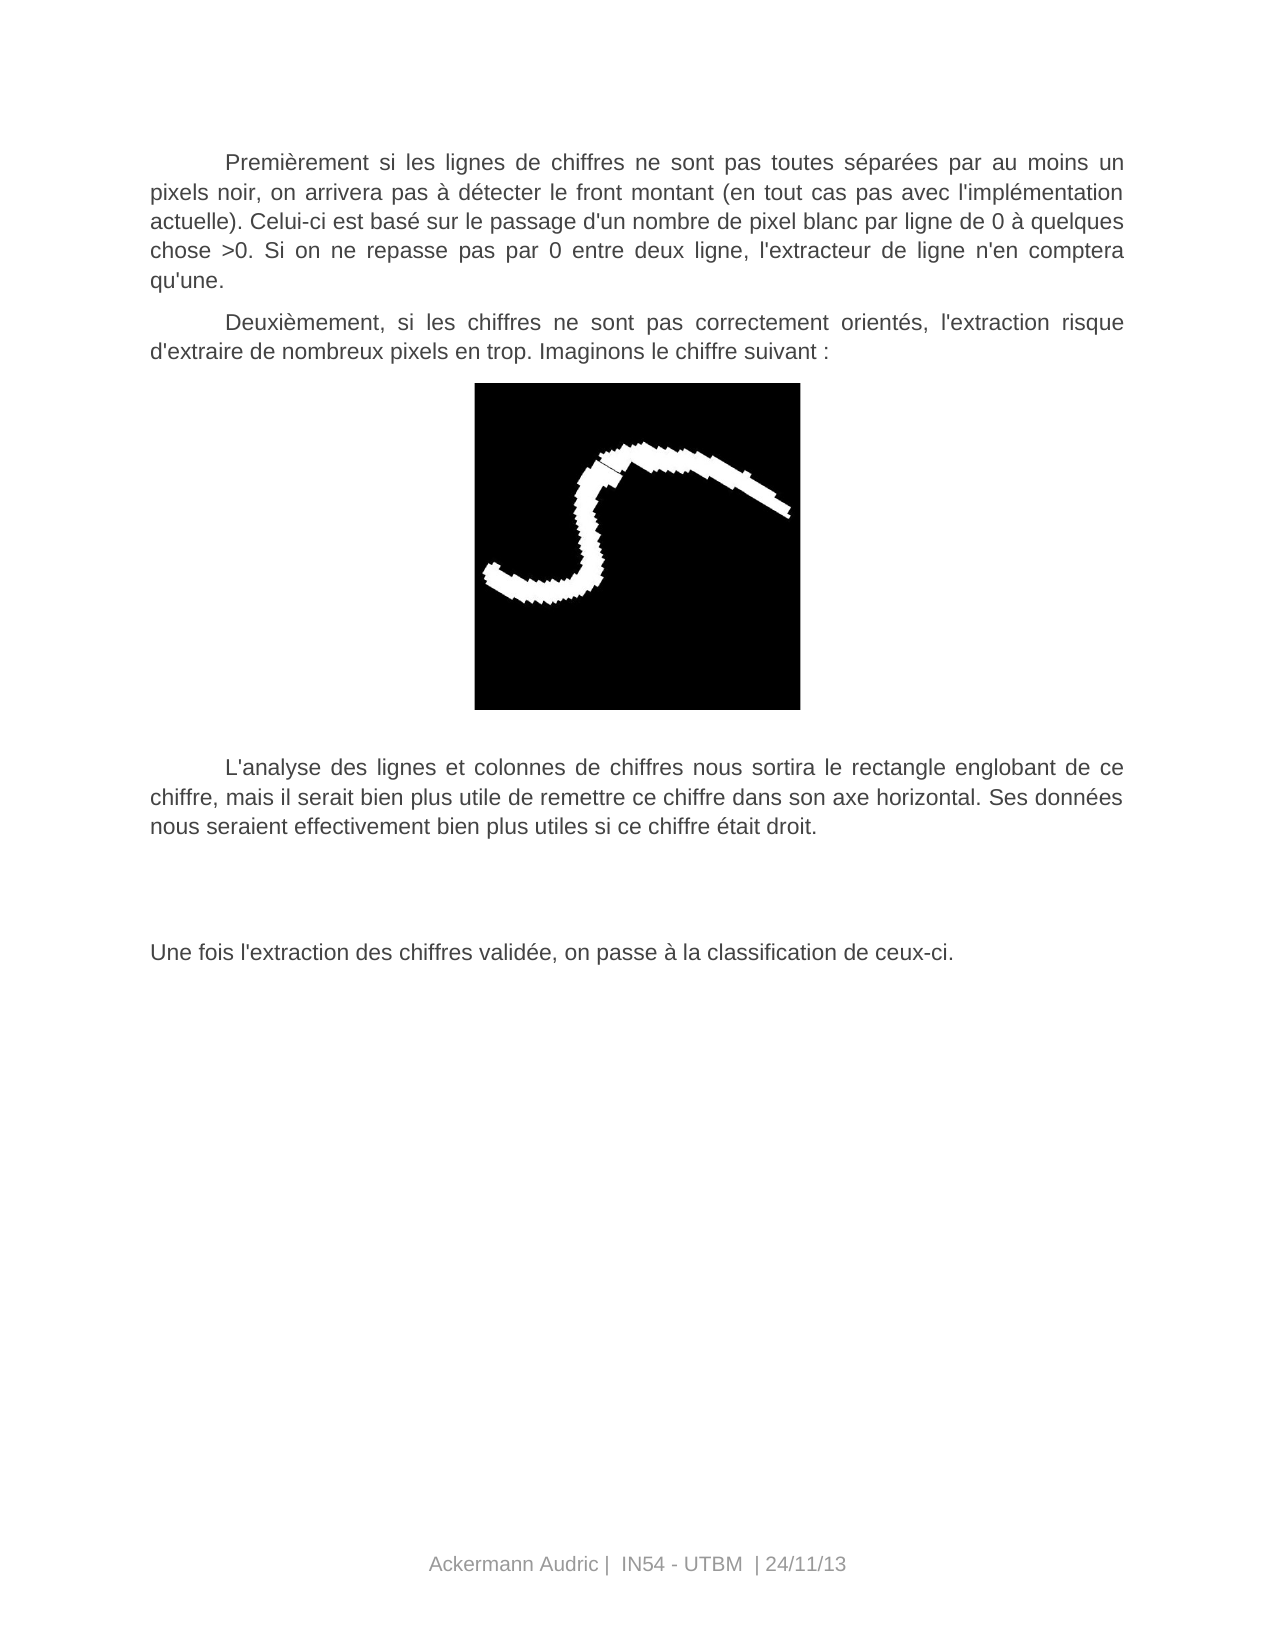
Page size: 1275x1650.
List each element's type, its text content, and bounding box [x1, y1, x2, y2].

text L'analyse des lignes et colonnes de chiffres nous sortira le rectangle englobant de ce chiffre, mais il serait bien plus utile de remettre ce chiffre dans son axe horizontal. Ses données nous seraient effectivement bien plus utiles si ce chiffre était droit. [150, 755, 1125, 839]
text Premièrement si les lignes de chiffres ne sont pas toutes séparées par au moins un pixels noir, on arrivera pas à détecter le front montant (en tout cas pas avec l'implémentation actuelle). Celui-ci est basé sur le passage d'un nombre de pixel blanc par ligne de 0 à quelques chose >0. Si on ne repasse pas par 0 entre deux ligne, l'extracteur de ligne n'en comptera qu'une. [150, 150, 1125, 293]
picture [474, 383, 801, 710]
text Une fois l'extraction des chiffres validée, on passe à la classification de ceux-ci. [150, 939, 1125, 965]
text Deuxièmement, si les chiffres ne sont pas correctement orientés, l'extraction risque d'extraire de nombreux pixels en trop. Imaginons le chiffre suivant : [150, 309, 1125, 364]
